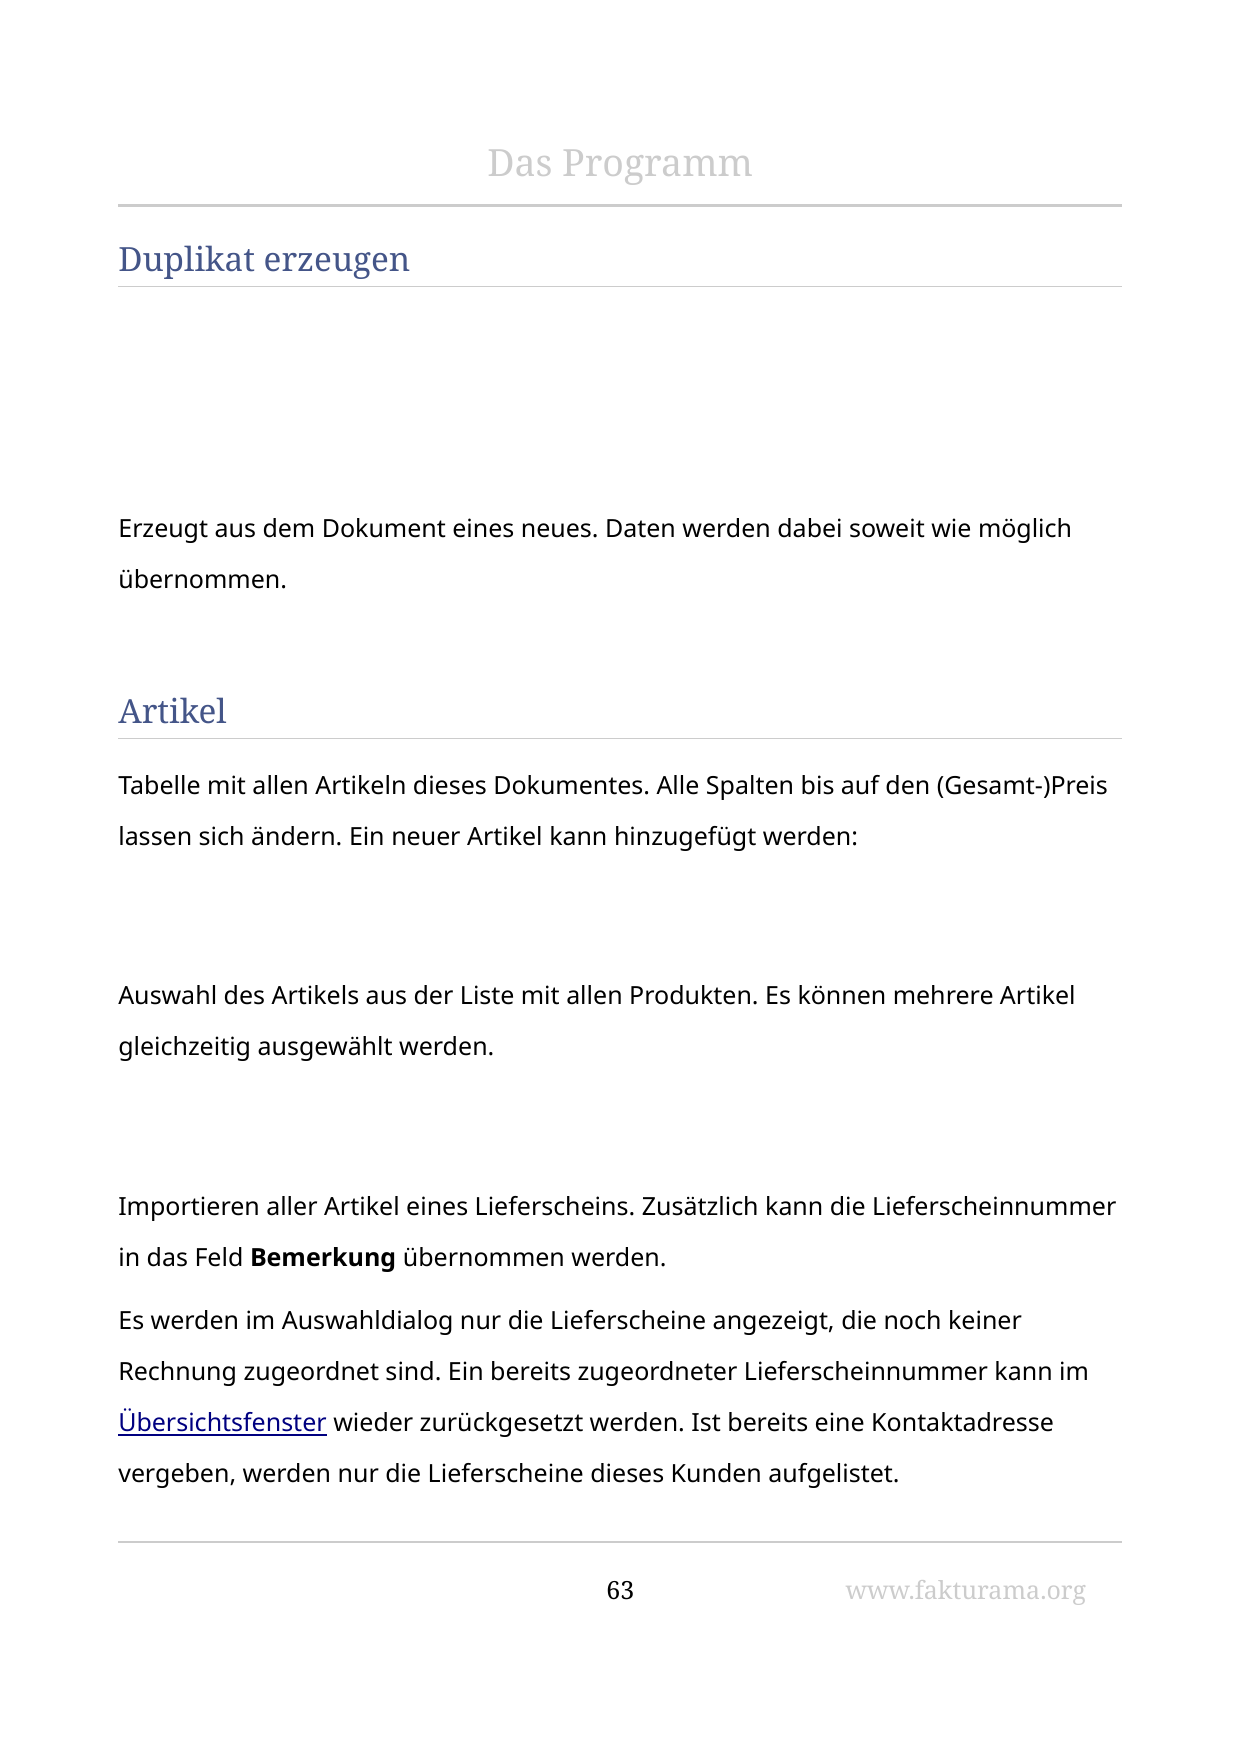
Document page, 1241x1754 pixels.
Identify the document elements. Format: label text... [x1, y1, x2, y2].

subtitle Artikel [118, 688, 1122, 738]
text Es werden im Auswahldialog nur die Lieferscheine angezeigt, die noch keiner Rechnung zugeordnet sind. Ein bereits zugeordneter Lieferscheinnummer kann im Übersichtsfenster wieder zurückgesetzt werden. Ist bereits eine Kontaktadresse vergeben, werden nur die Lieferscheine dieses Kunden aufgelistet. [118, 1303, 1122, 1490]
text Auswahl des Artikels aus der Liste mit allen Produkten. Es können mehrere Artikel gleichzeitig ausgewählt werden. [118, 978, 1122, 1063]
subtitle Duplikat erzeugen [118, 236, 1122, 286]
text Tabelle mit allen Artikeln dieses Dokumentes. Alle Spalten bis auf den (Gesamt-)Preis lassen sich ändern. Ein neuer Artikel kann hinzugefügt werden: [118, 768, 1122, 853]
text Erzeugt aus dem Dokument eines neues. Daten werden dabei soweit wie möglich übernommen. [118, 511, 1122, 596]
text Importieren aller Artikel eines Lieferscheins. Zusätzlich kann die Lieferscheinnummer in das Feld Bemerkung übernommen werden. [118, 1188, 1122, 1273]
